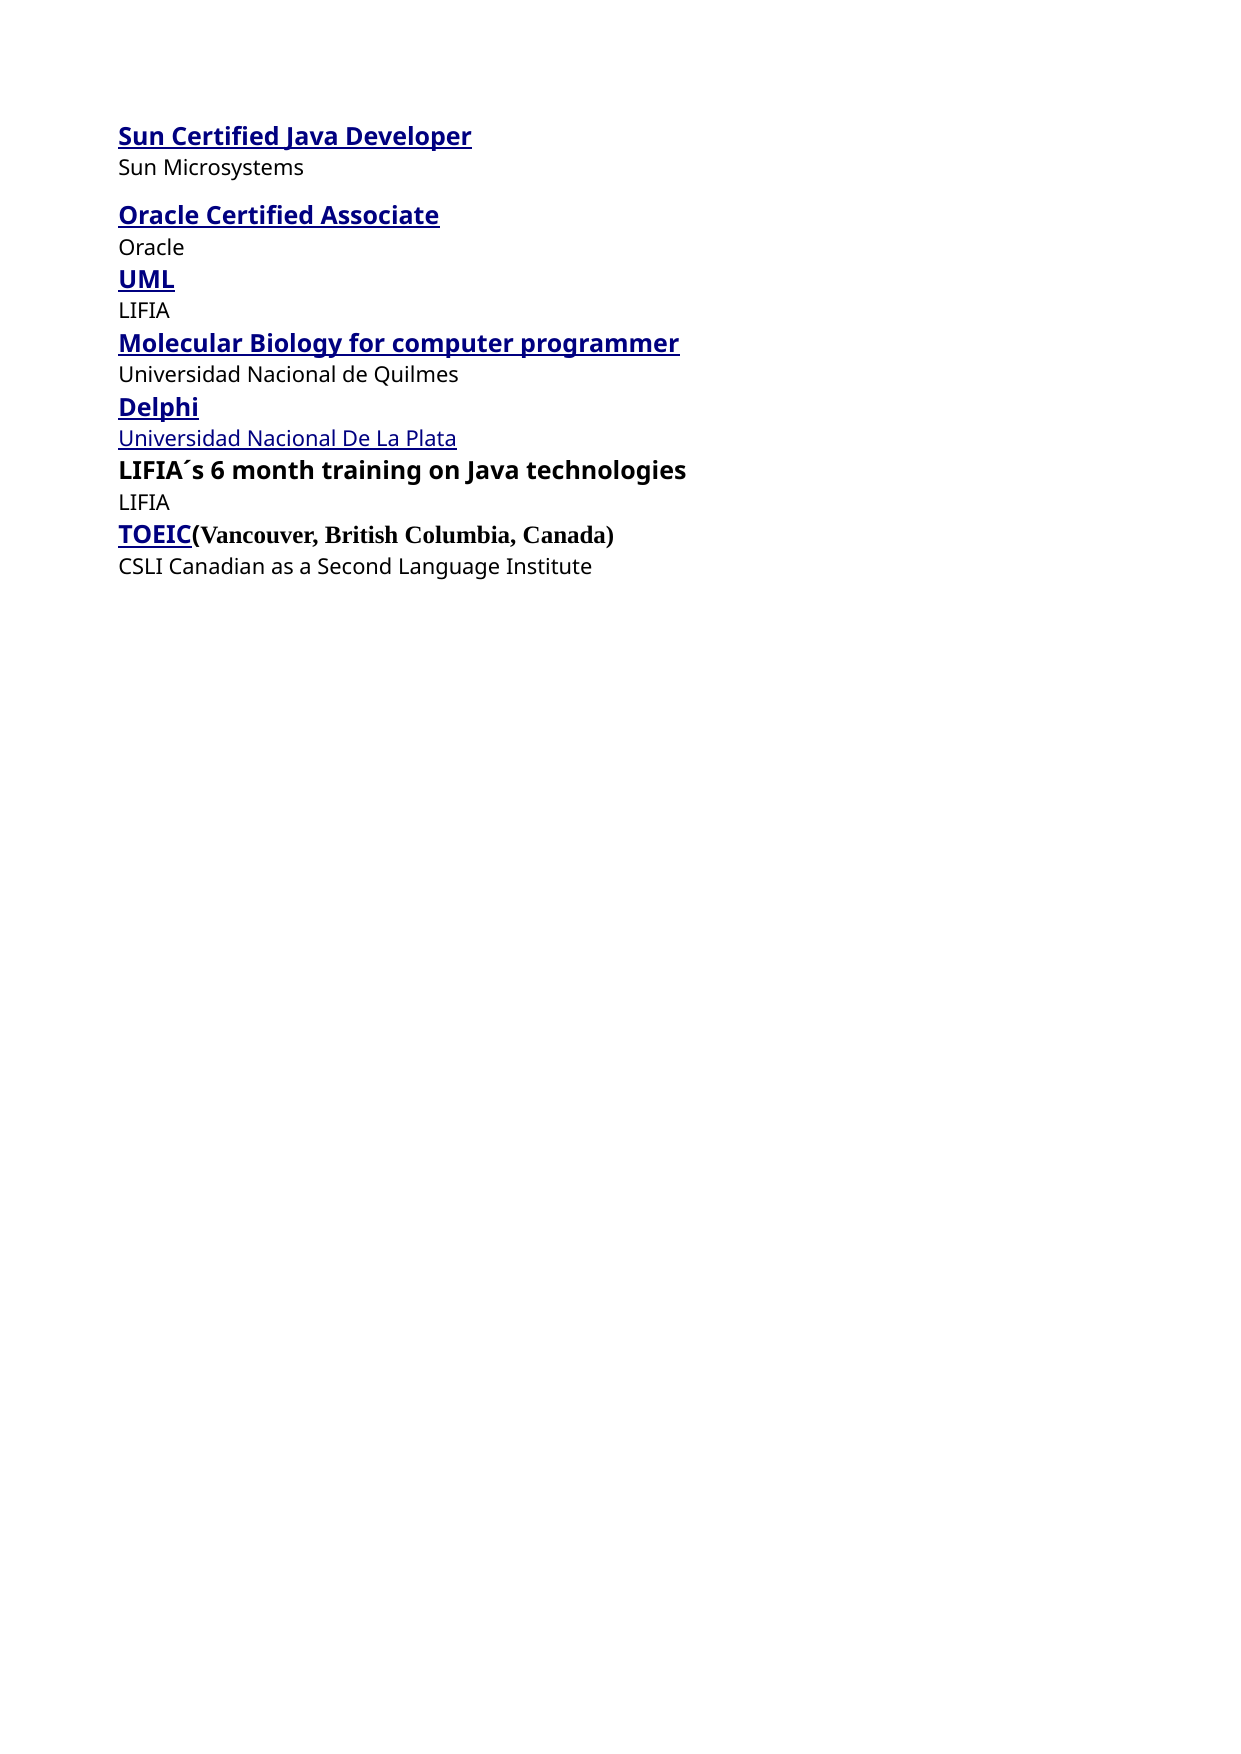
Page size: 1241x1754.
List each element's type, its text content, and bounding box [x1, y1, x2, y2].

subtitle Universidad Nacional De La Plata [118, 423, 1122, 453]
subtitle Molecular Biology for computer programmer [118, 325, 1122, 359]
subtitle Oracle [118, 232, 1122, 261]
subtitle Delphi [118, 389, 1122, 423]
subtitle TOEIC(Vancouver, British Columbia, Canada) [118, 517, 1122, 551]
subtitle LIFIA´s 6 month training on Java technologies [118, 453, 1122, 487]
subtitle LIFIA [118, 487, 1122, 517]
subtitle LIFIA [118, 296, 1122, 325]
subtitle Sun Certified Java Developer [118, 118, 1122, 152]
subtitle Universidad Nacional de Quilmes [118, 359, 1122, 389]
subtitle UML [118, 261, 1122, 296]
subtitle CSLI Canadian as a Second Language Institute [118, 551, 1122, 581]
subtitle Oracle Certified Associate [118, 198, 1122, 232]
subtitle Sun Microsystems [118, 152, 1122, 182]
